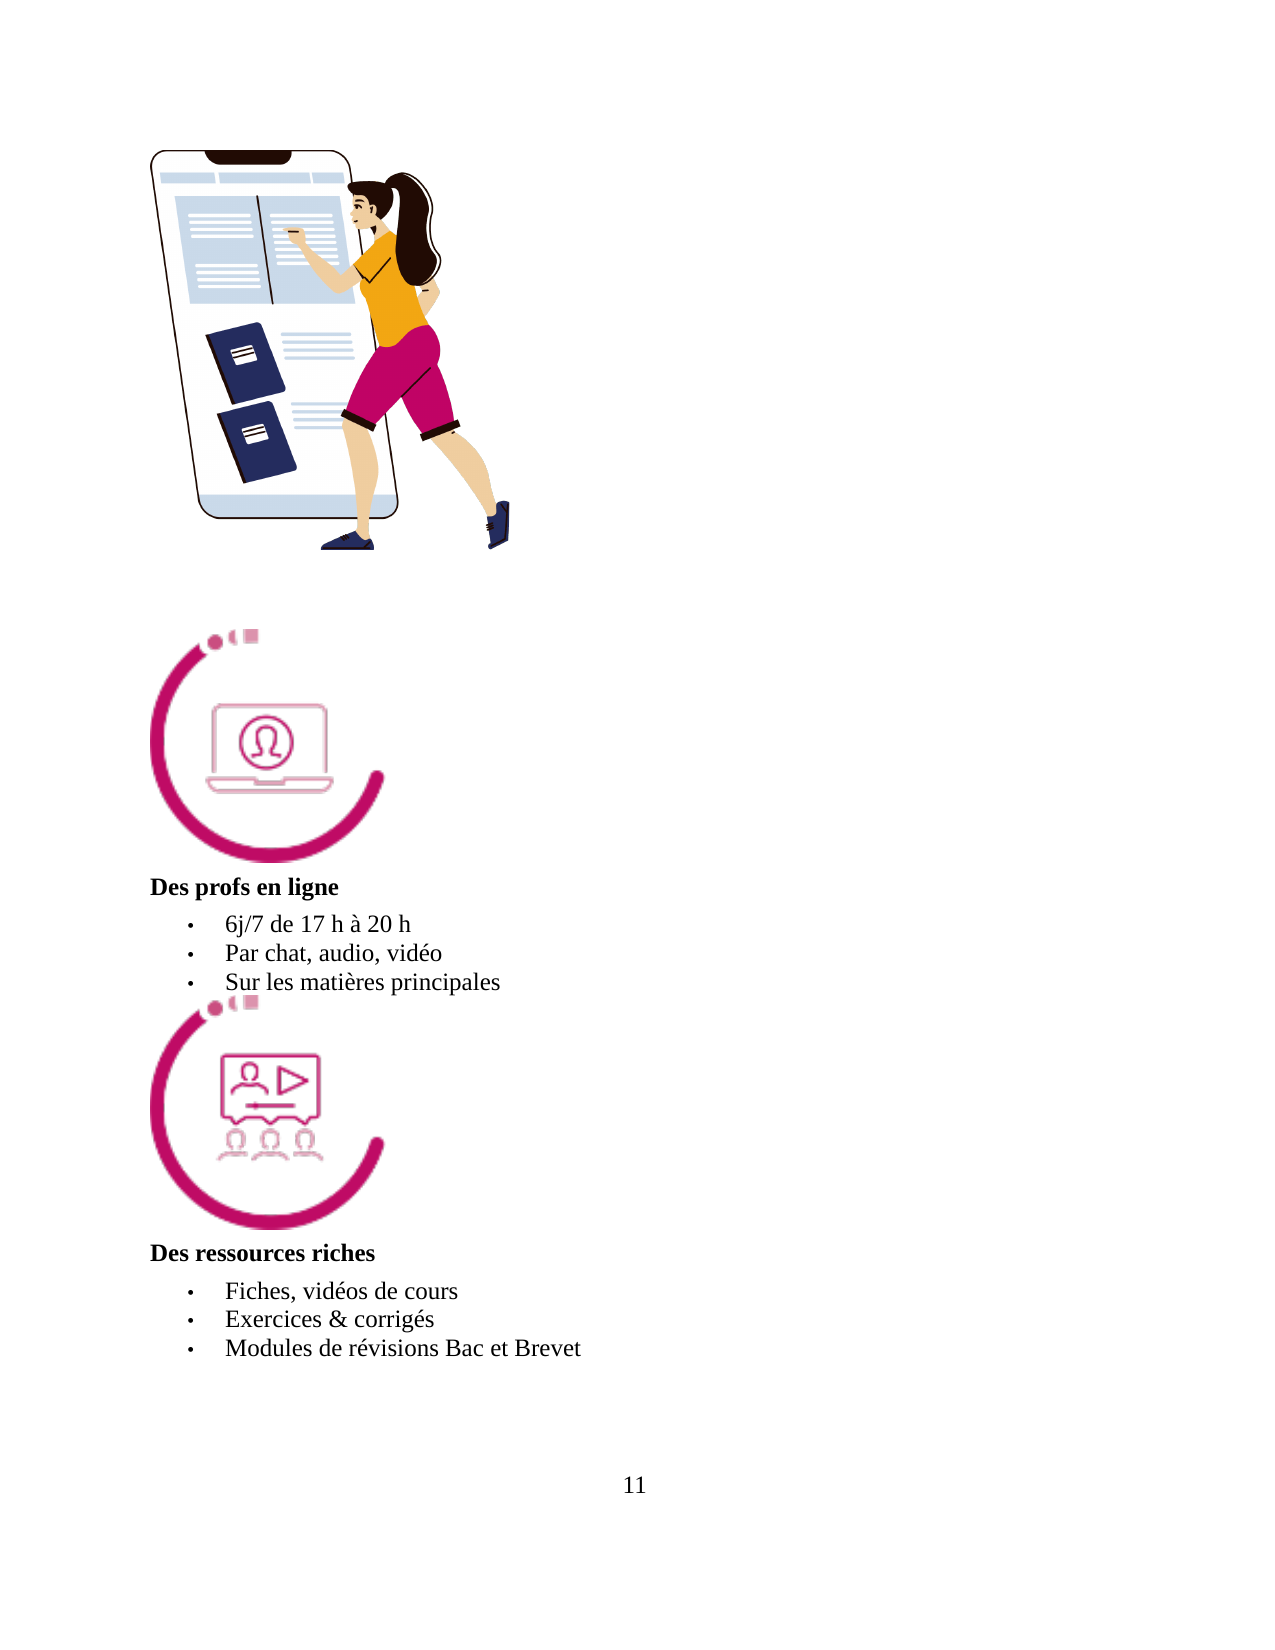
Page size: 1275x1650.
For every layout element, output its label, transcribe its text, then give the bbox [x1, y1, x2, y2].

list 6j/7 de 17 h à 20 h [187, 909, 1125, 938]
picture [150, 995, 386, 1230]
list Fiches, vidéos de cours [187, 1276, 1125, 1304]
list Exercices & corrigés [187, 1304, 1125, 1333]
text Des profs en ligne [150, 872, 1125, 901]
list Modules de révisions Bac et Brevet [187, 1333, 1125, 1362]
picture [150, 629, 386, 863]
list Sur les matières principales [187, 967, 1125, 996]
text Des ressources riches [150, 1238, 1125, 1267]
picture [150, 150, 510, 550]
list Par chat, audio, vidéo [187, 938, 1125, 967]
